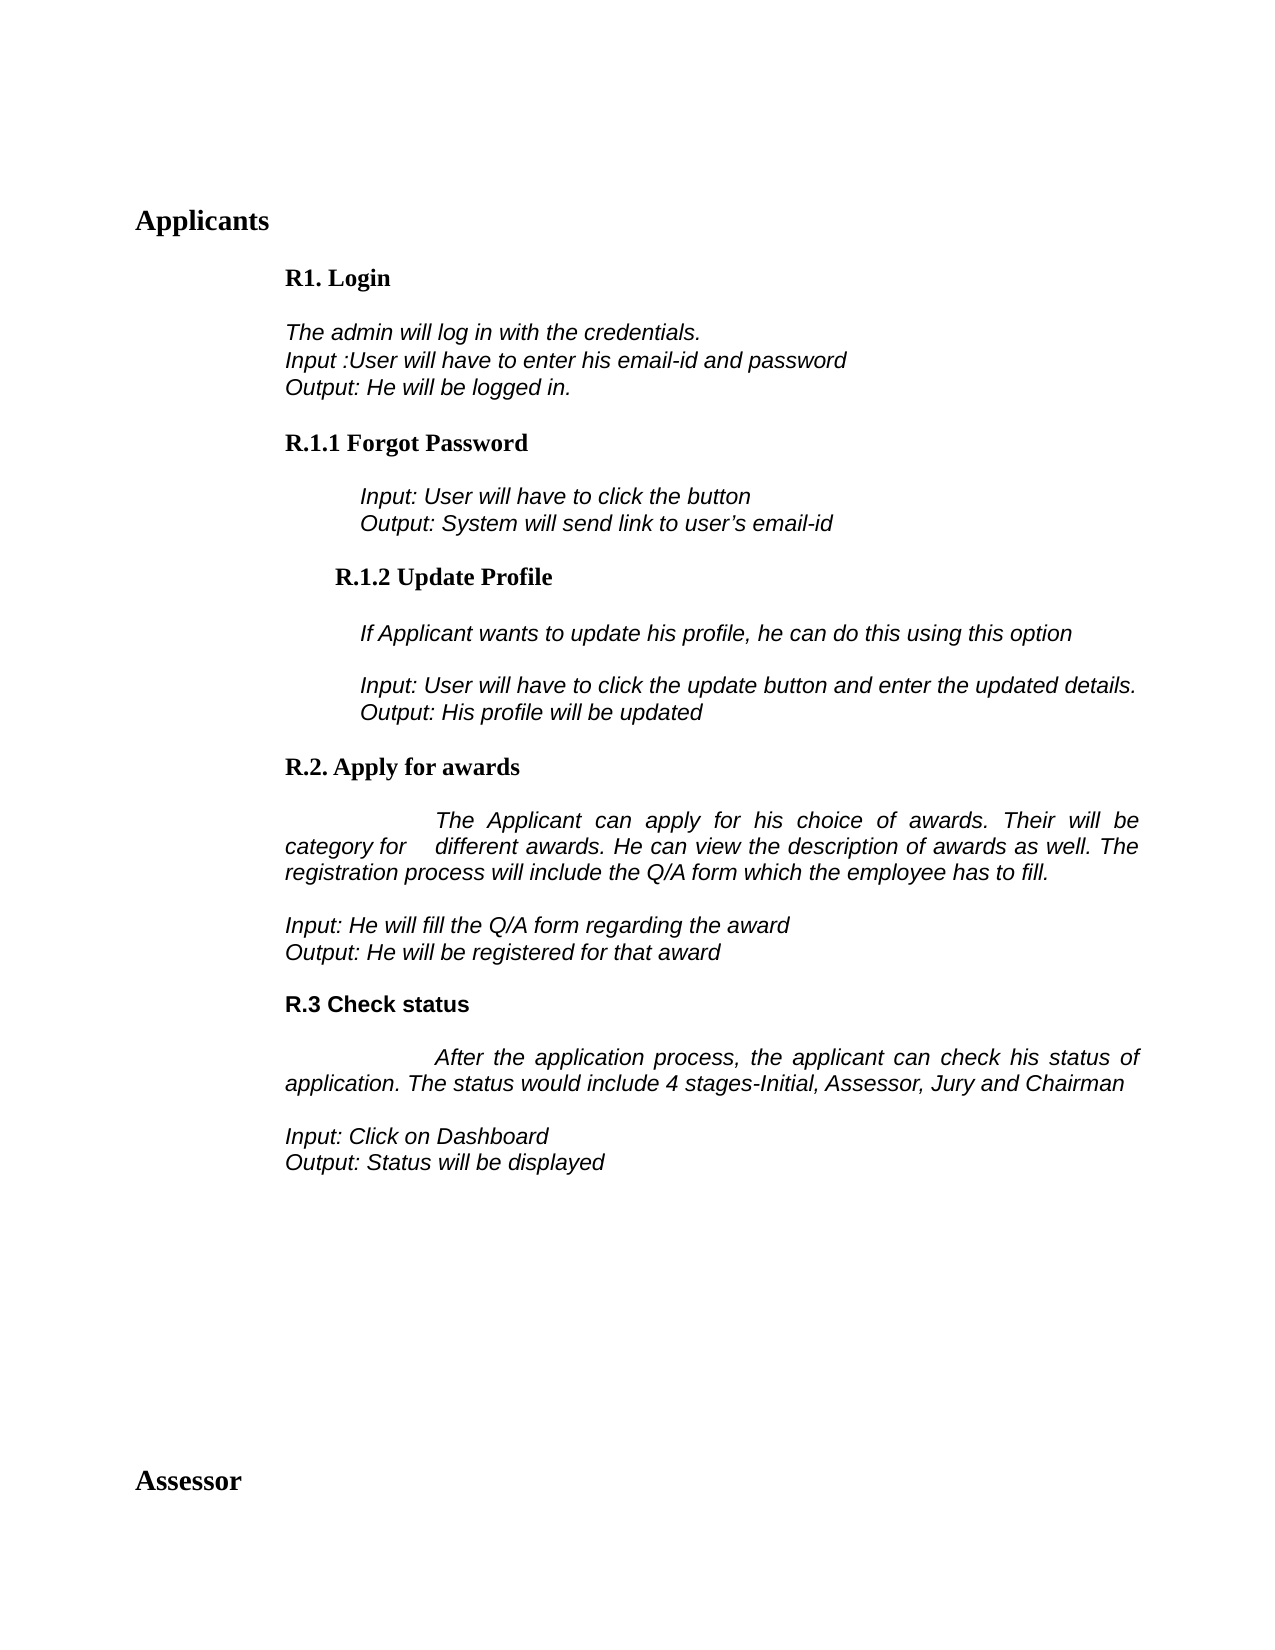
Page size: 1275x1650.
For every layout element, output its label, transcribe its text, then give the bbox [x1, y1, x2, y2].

text If Applicant wants to update his profile, he can do this using this option [285, 620, 1140, 646]
text Applicants [135, 203, 1140, 236]
text After the application process, the applicant can check his status of application. The status would include 4 stages-Initial, Assessor, Jury and Chairman [285, 1044, 1140, 1097]
subtitle Output: He will be logged in. [285, 374, 1140, 401]
text R.1.2 Update Profile [210, 562, 1140, 591]
text Output: He will be registered for that award [135, 938, 1140, 965]
text The Applicant can apply for his choice of awards. Their will be category for different awards. He can view the description of awards as well. The registration process will include the Q/A form which the employee has to fill. [285, 807, 1140, 886]
text Input: User will have to click the update button and enter the updated details. [360, 672, 1140, 699]
text Output: Status will be displayed [135, 1149, 1140, 1176]
text Output: System will send link to user’s email-id [360, 509, 1140, 536]
text Output: His profile will be updated [360, 699, 1140, 725]
text R.2. Apply for awards [135, 752, 1140, 780]
text Input: Click on Dashboard [135, 1123, 1140, 1149]
subtitle The admin will log in with the credentials. [285, 319, 1140, 345]
text Input: He will fill the Q/A form regarding the award [135, 912, 1140, 938]
text R.1.1 Forgot Password [210, 428, 1140, 457]
subtitle Input :User will have to enter his email-id and password [285, 347, 1140, 373]
text Assessor [135, 1463, 1140, 1497]
list R1. Login [247, 263, 1140, 291]
text R.3 Check status [135, 991, 1140, 1017]
text Input: User will have to click the button [360, 483, 1140, 509]
